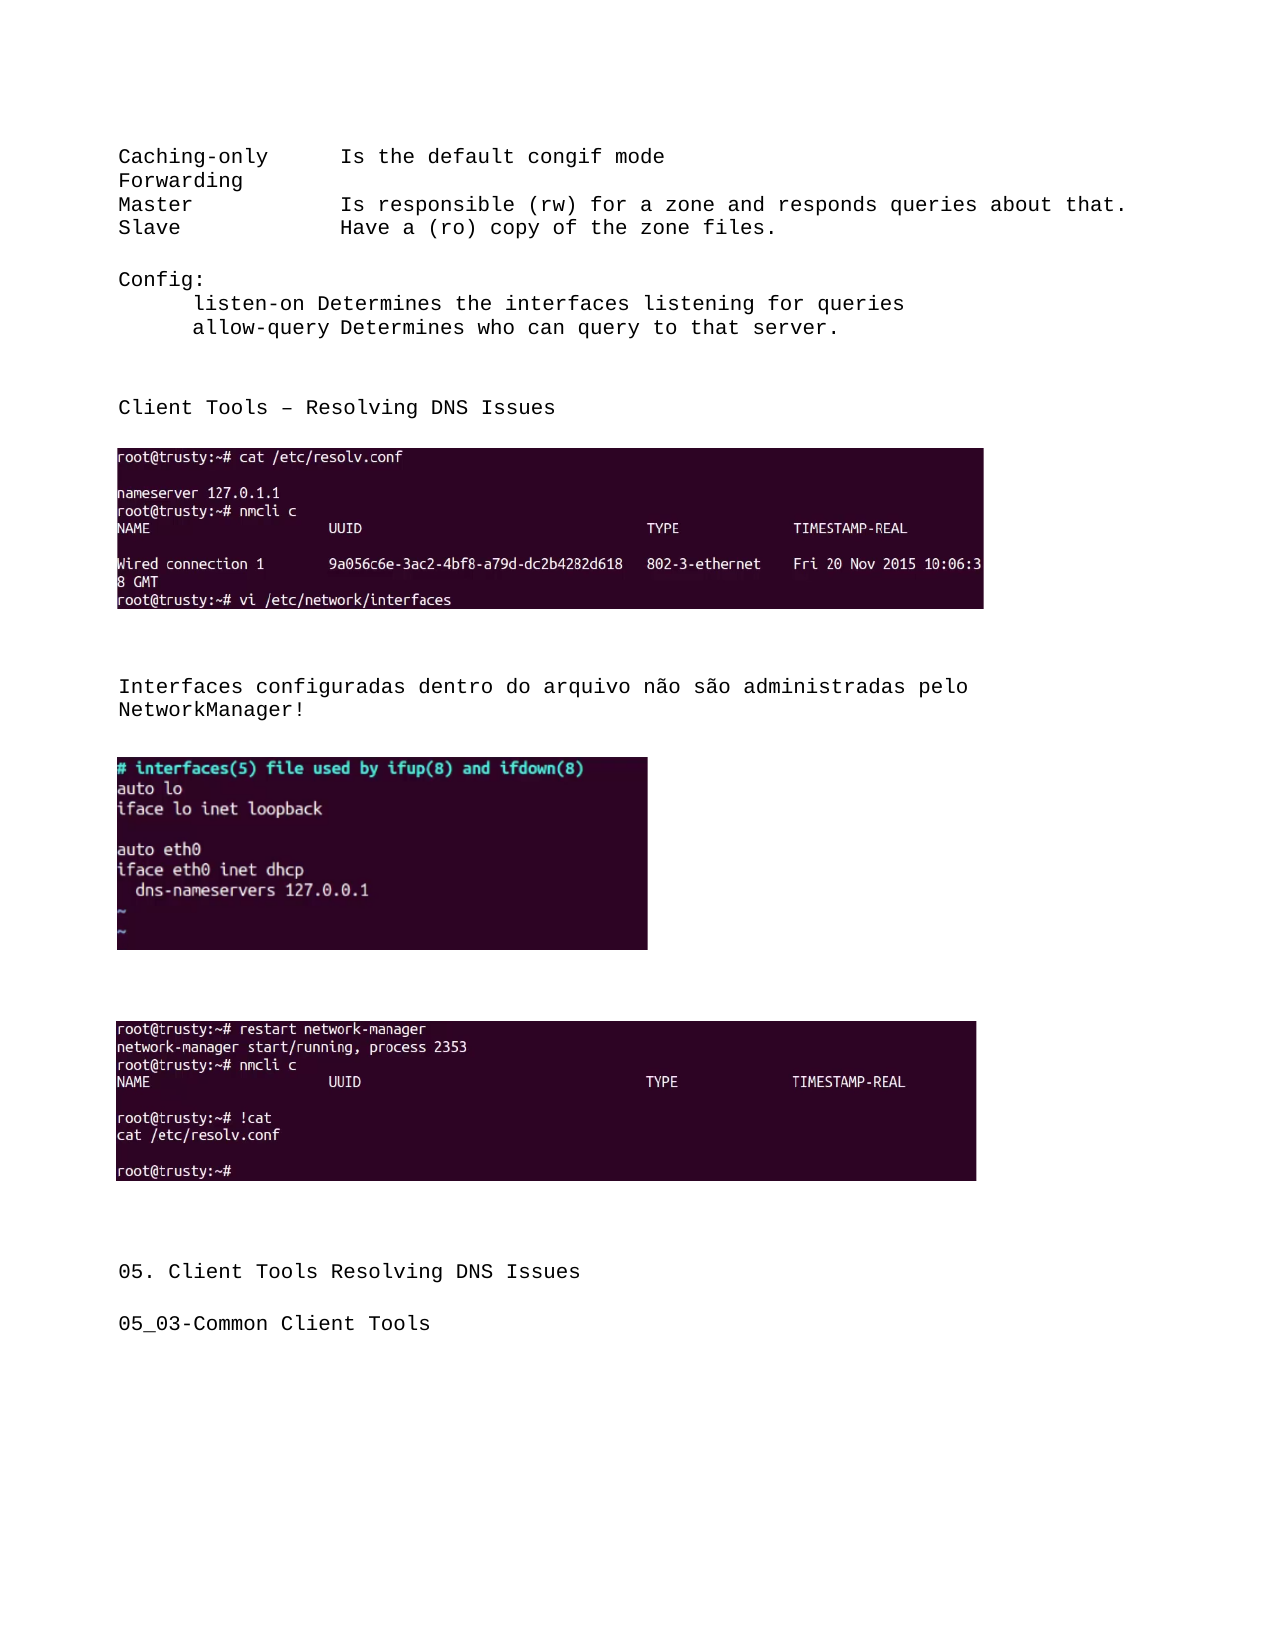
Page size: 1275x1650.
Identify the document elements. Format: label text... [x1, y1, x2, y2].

text Slave Have a (ro) copy of the zone files. [118, 217, 1157, 241]
text listen-on Determines the interfaces listening for queries [118, 293, 1157, 317]
text Master Is responsible (rw) for a zone and responds queries about that. [118, 194, 1157, 217]
text 05_03-Common Client Tools [118, 1313, 1157, 1337]
text Forwarding [118, 170, 1157, 194]
picture [117, 757, 648, 950]
text Client Tools – Resolving DNS Issues [118, 397, 1157, 421]
picture [117, 448, 984, 609]
text Interfaces configuradas dentro do arquivo não são administradas pelo NetworkManager! [118, 676, 1157, 723]
text 05. Client Tools Resolving DNS Issues [118, 1261, 1157, 1285]
text Config: [118, 269, 1157, 293]
picture [116, 1021, 977, 1181]
text Caching-only Is the default congif mode [118, 146, 1157, 170]
text allow-query Determines who can query to that server. [118, 317, 1157, 340]
